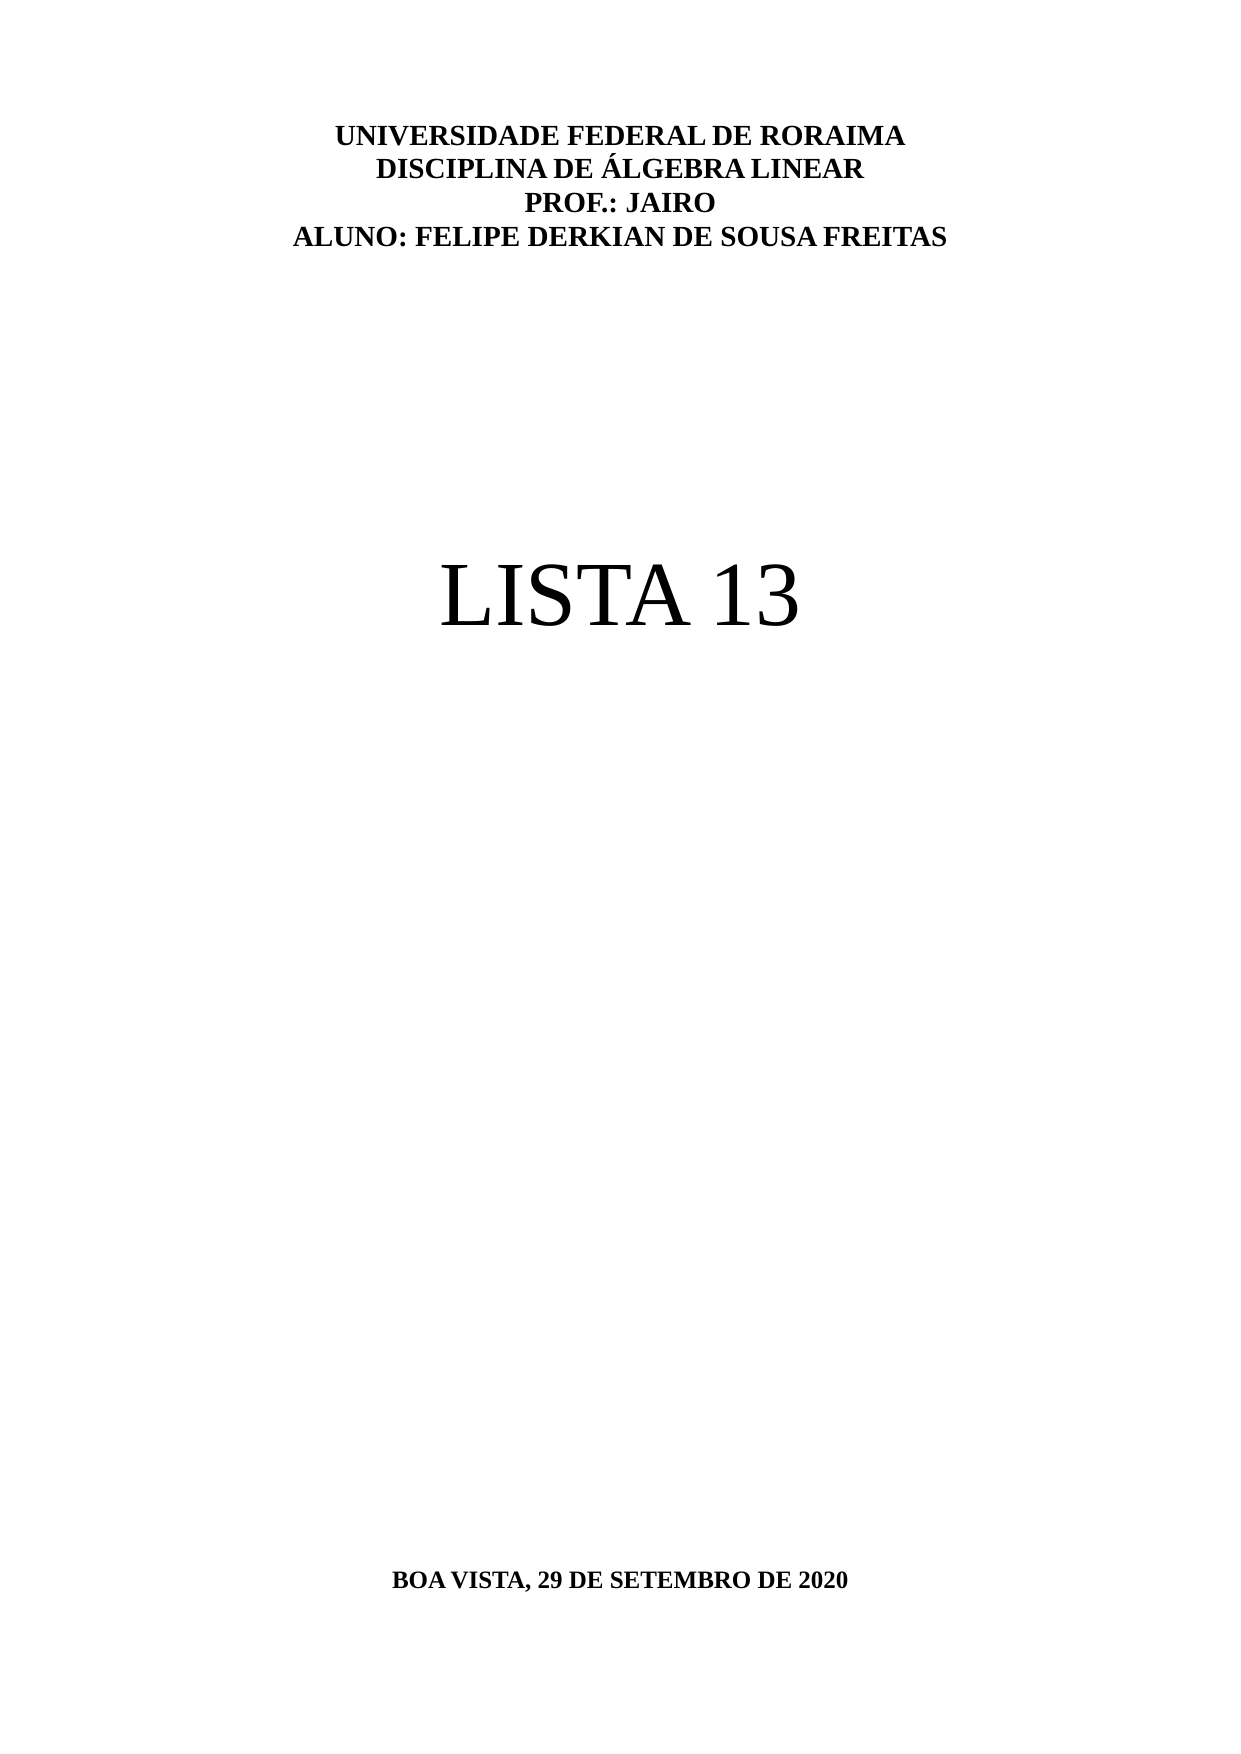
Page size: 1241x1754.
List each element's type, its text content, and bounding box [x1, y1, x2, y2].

text ALUNO: FELIPE DERKIAN DE SOUSA FREITAS [118, 219, 1122, 252]
text PROF.: JAIRO [118, 185, 1122, 219]
text DISCIPLINA DE ÁLGEBRA LINEAR [118, 152, 1122, 185]
text LISTA 13 [118, 540, 1122, 645]
text UNIVERSIDADE FEDERAL DE RORAIMA [118, 118, 1122, 152]
text BOA VISTA, 29 DE SETEMBRO DE 2020 [118, 1565, 1122, 1594]
